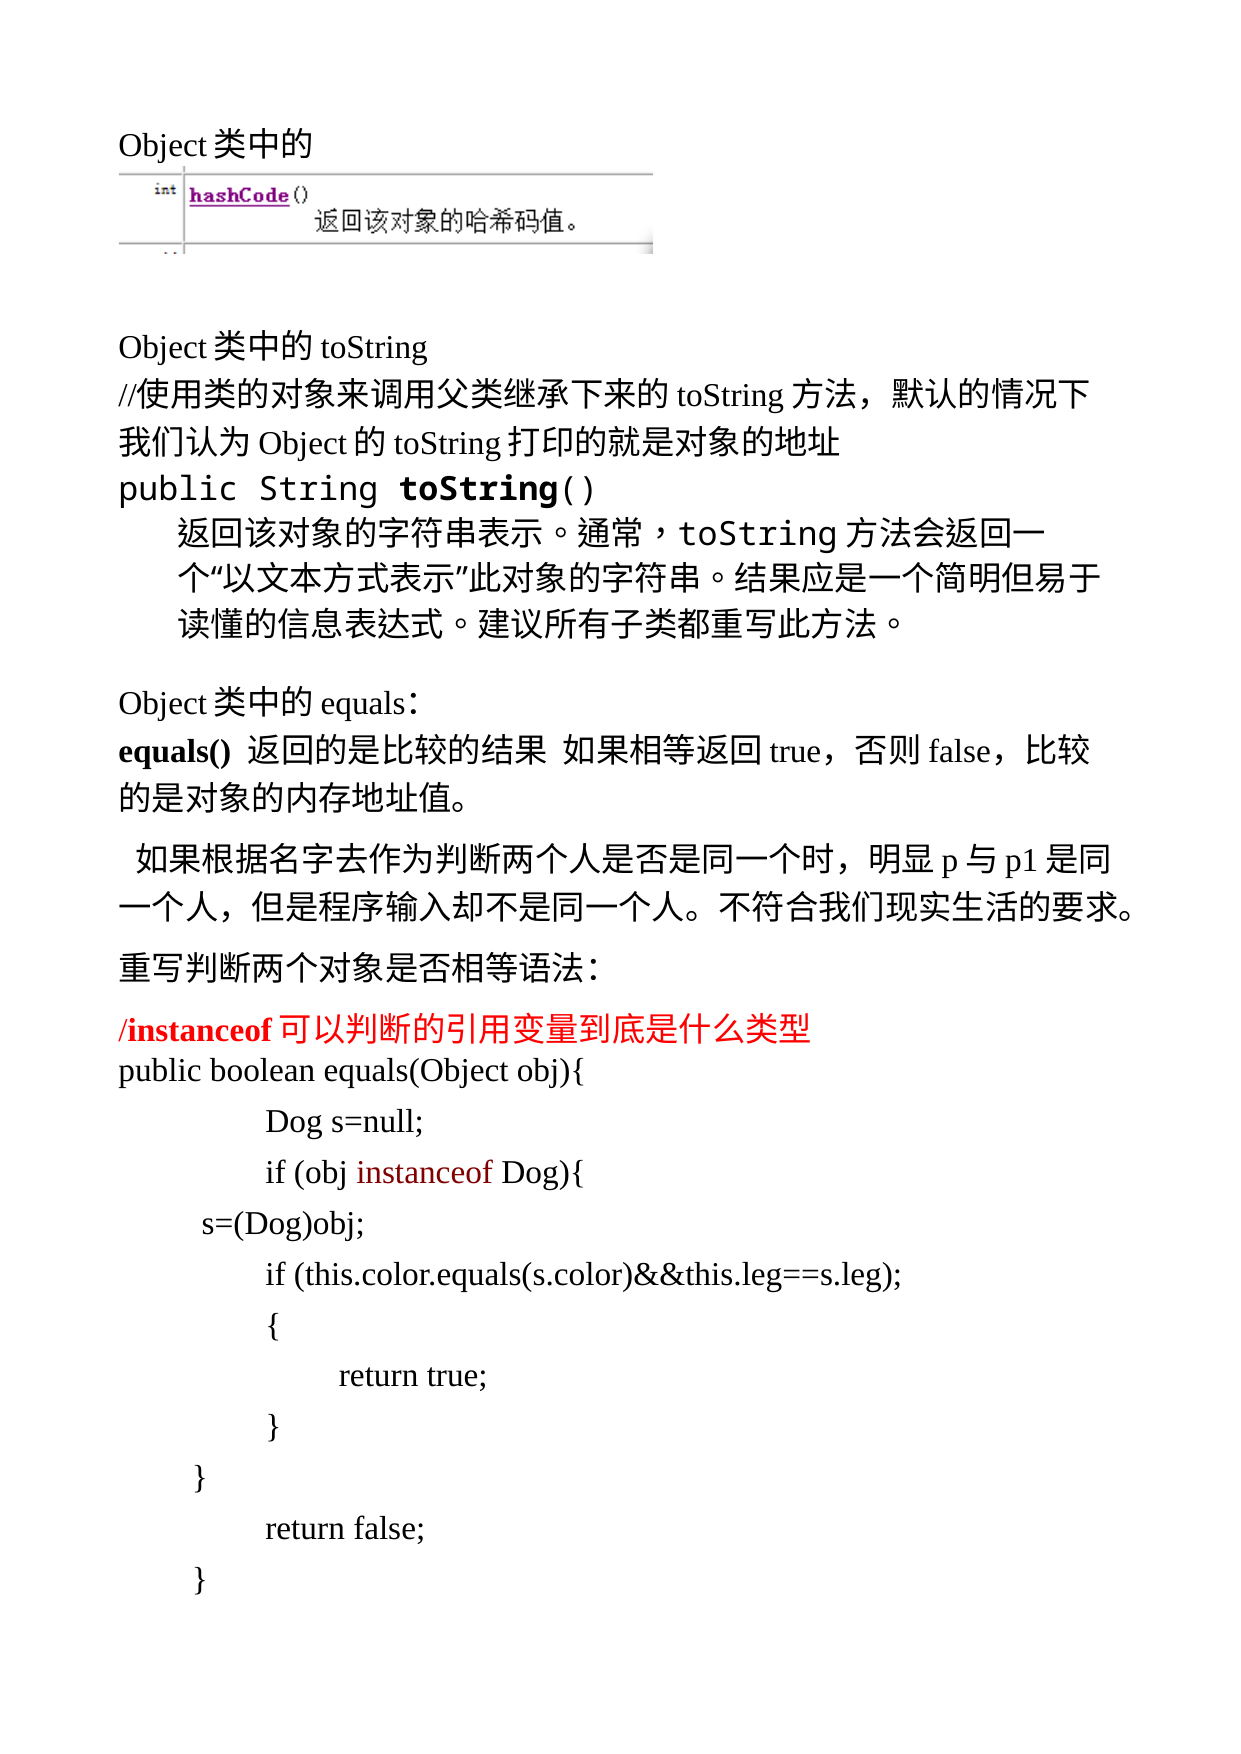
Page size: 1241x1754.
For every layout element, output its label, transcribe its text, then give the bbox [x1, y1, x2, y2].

picture [118, 166, 653, 254]
text if (obj instanceof Dog){ [118, 1152, 1122, 1191]
list 返回该对象的字符串表示。通常，toString 方法会返回一个“以文本方式表示”此对象的字符串。结果应是一个简明但易于读懂的信息表达式。建议所有子类都重写此方法。 [177, 510, 1122, 646]
text public boolean equals(Object obj){ [118, 1051, 1122, 1089]
text { [118, 1305, 1122, 1343]
text s=(Dog)obj; [118, 1203, 1122, 1241]
text 重写判断两个对象是否相等语法： [118, 942, 1122, 990]
text /instanceof可以判断的引用变量到底是什么类型 [118, 1002, 1122, 1051]
text return true; [118, 1356, 1122, 1394]
text } [118, 1559, 1122, 1597]
text //使用类的对象来调用父类继承下来的toString方法，默认的情况下我们认为Object的toString打印的就是对象的地址 [118, 368, 1122, 464]
text Object类中的 [118, 118, 1122, 166]
text public String toString() [118, 464, 1122, 510]
text } [118, 1406, 1122, 1445]
text } [118, 1457, 1122, 1496]
text Object类中的toString [118, 320, 1122, 368]
text Dog s=null; [118, 1101, 1122, 1140]
text equals() 返回的是比较的结果 如果相等返回true，否则false，比较的是对象的内存地址值。 [118, 724, 1122, 820]
text if (this.color.equals(s.color)&&this.leg==s.leg); [118, 1254, 1122, 1292]
text Object类中的equals： [118, 676, 1122, 724]
text return false; [118, 1508, 1122, 1546]
text 如果根据名字去作为判断两个人是否是同一个时，明显p与p1是同一个人，但是程序输入却不是同一个人。不符合我们现实生活的要求。 [118, 833, 1122, 929]
